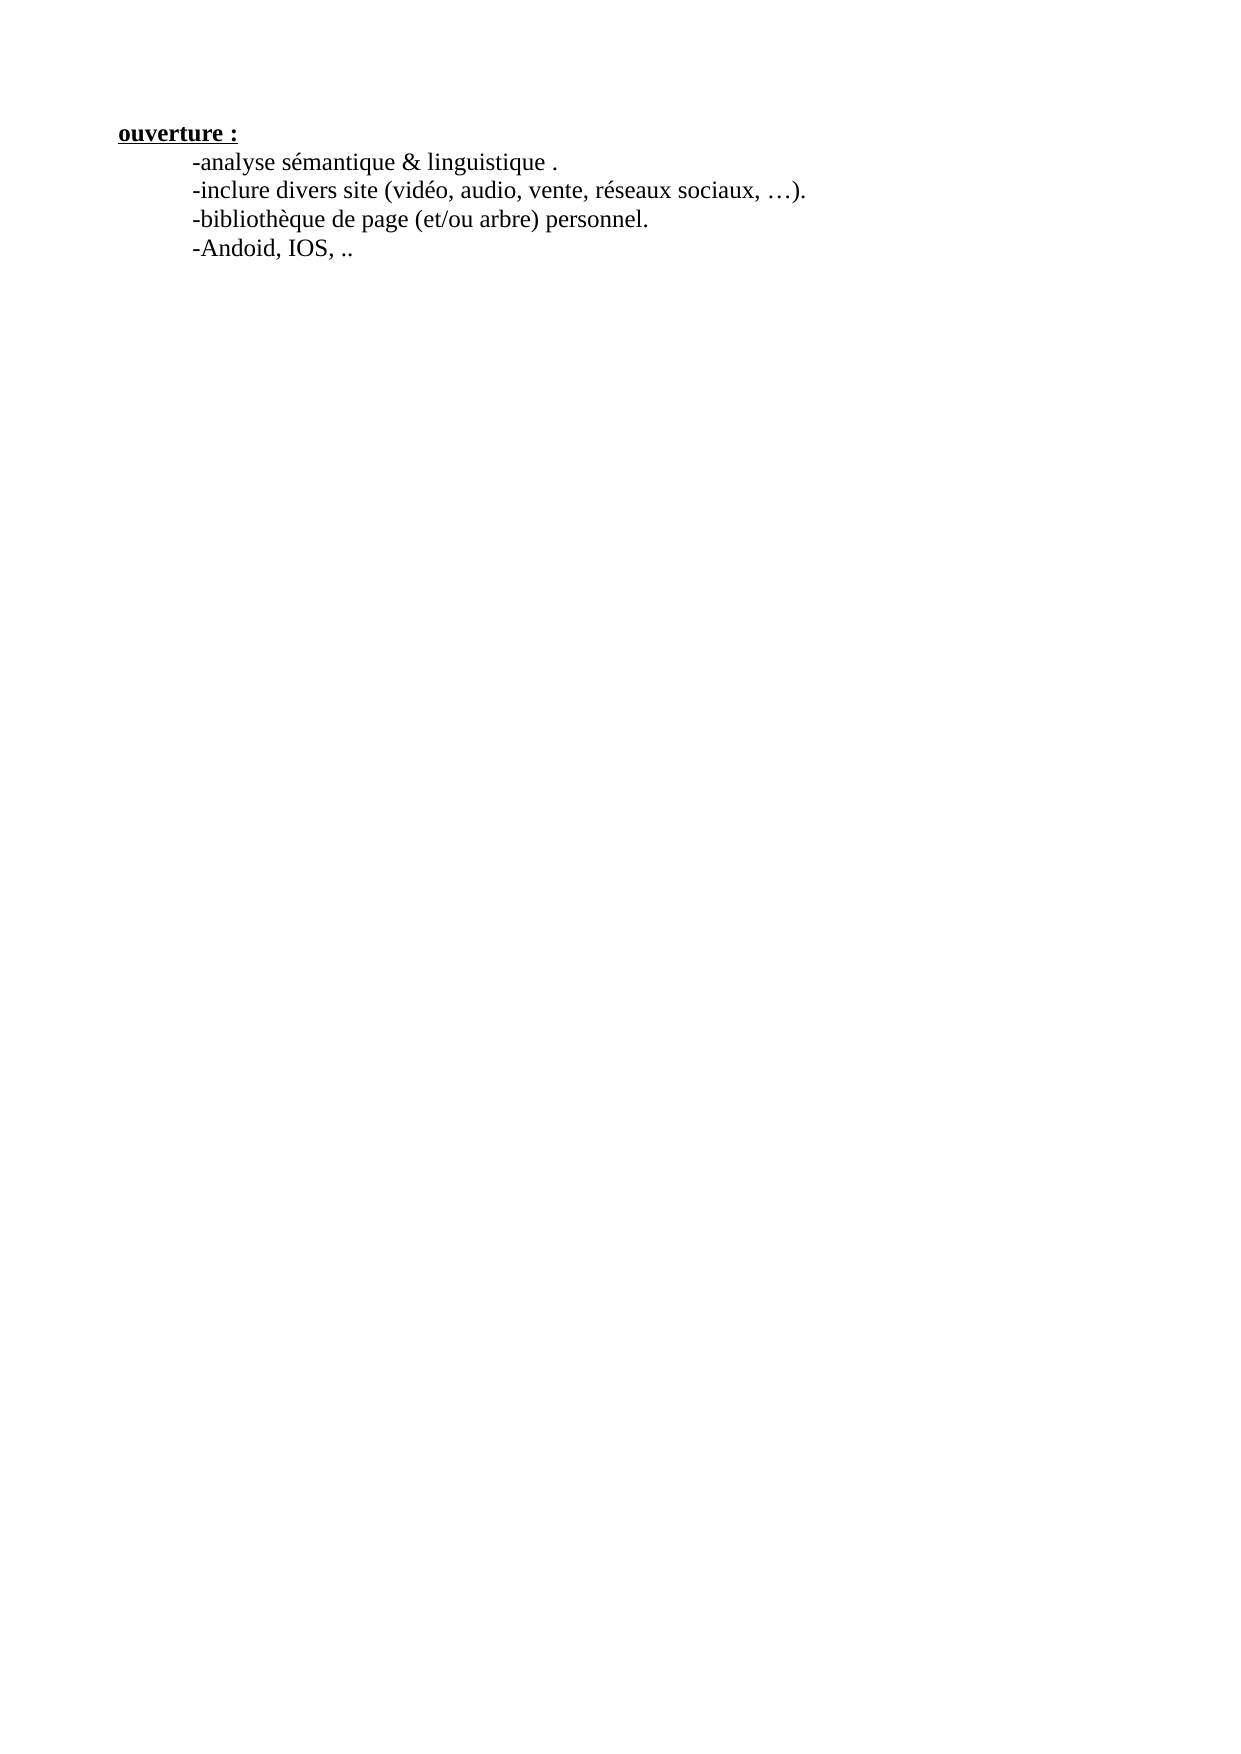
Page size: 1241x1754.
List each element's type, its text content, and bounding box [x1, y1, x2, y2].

text -analyse sémantique & linguistique . [118, 147, 1122, 176]
text ouverture : [118, 118, 1122, 147]
text -inclure divers site (vidéo, audio, vente, réseaux sociaux, …). [118, 176, 1122, 204]
text -bibliothèque de page (et/ou arbre) personnel. [118, 204, 1122, 233]
text -Andoid, IOS, .. [118, 233, 1122, 262]
